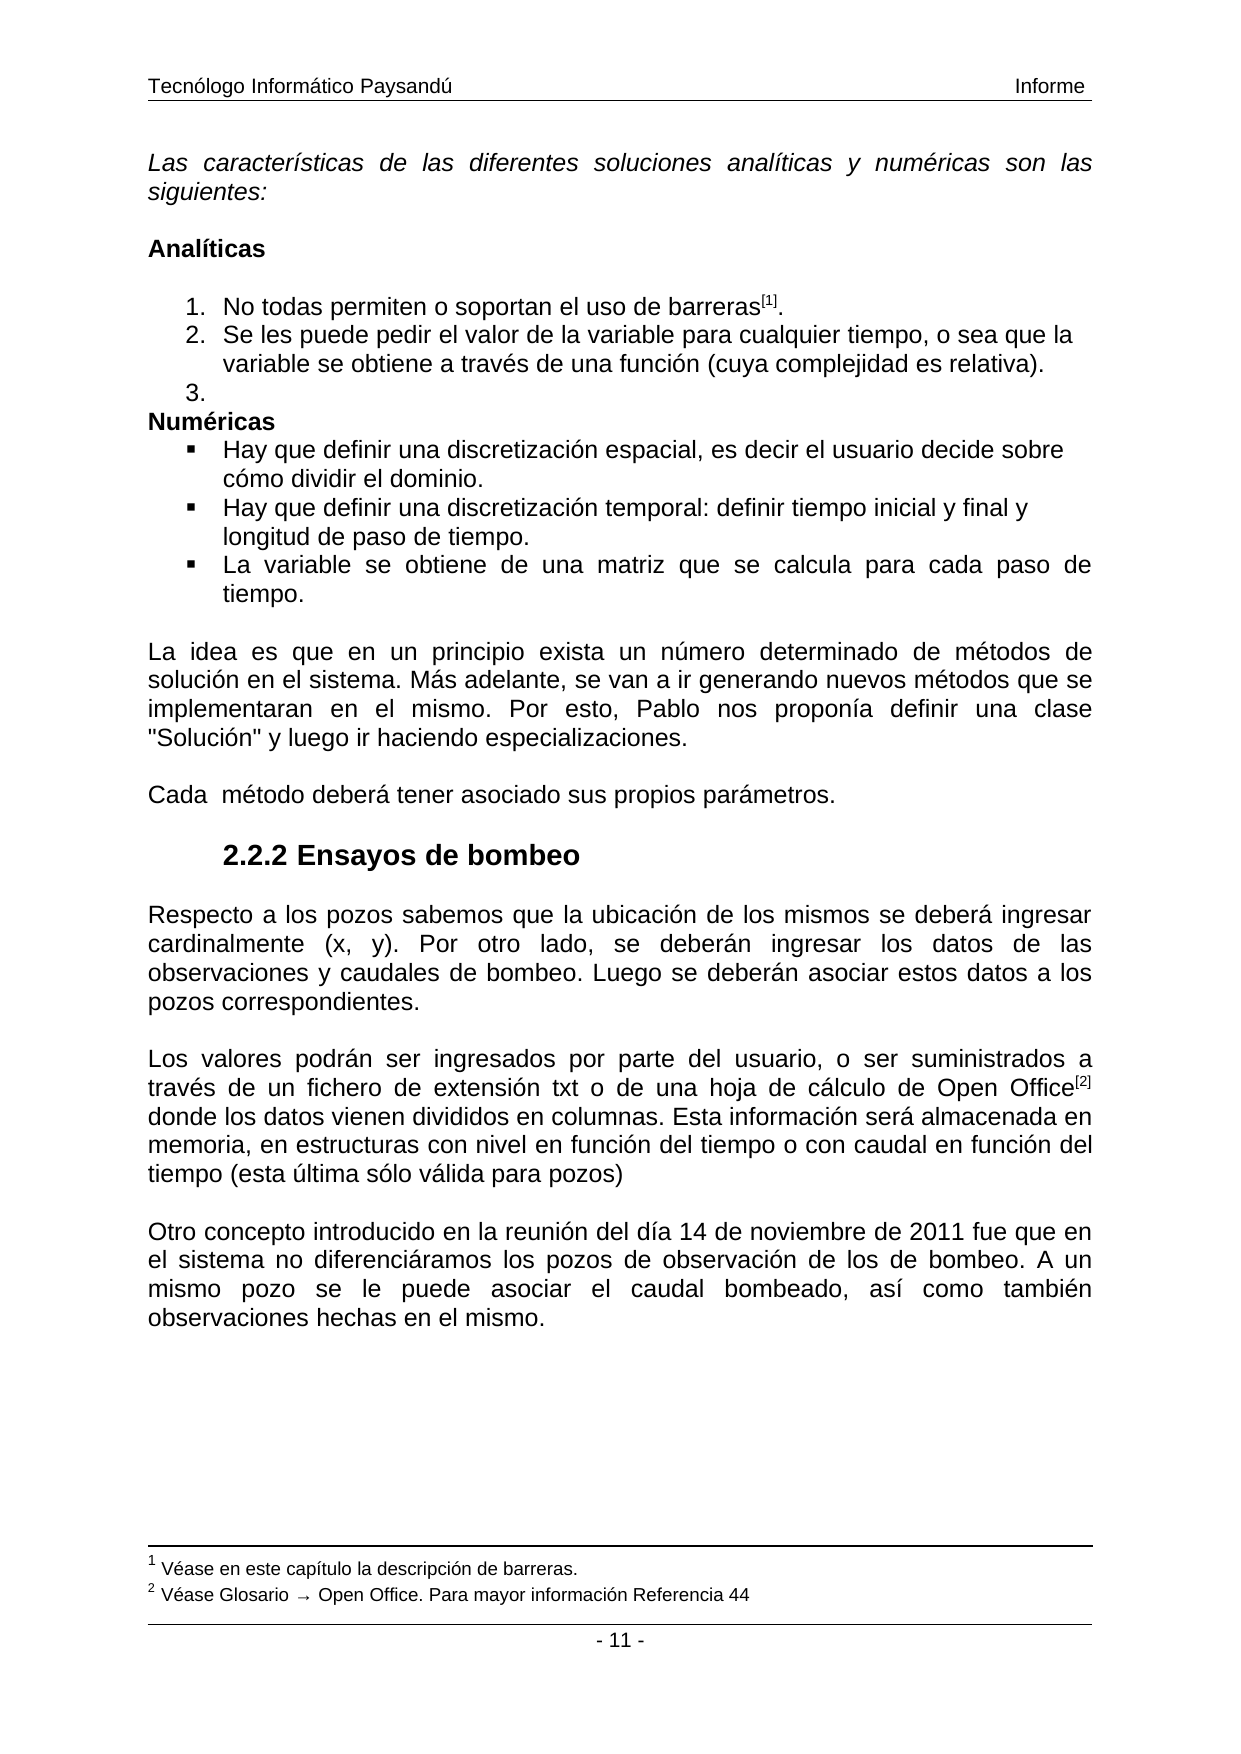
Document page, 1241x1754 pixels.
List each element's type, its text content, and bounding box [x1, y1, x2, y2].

list Se les puede pedir el valor de la variable para cualquier tiempo, o sea que la variable se obtiene a través de una función (cuya complejidad es relativa). [185, 320, 1092, 378]
text Cada método deberá tener asociado sus propios parámetros. [148, 781, 1092, 809]
text Las características de las diferentes soluciones analíticas y numéricas son las siguientes: [148, 148, 1092, 205]
text Numéricas [148, 406, 1092, 435]
text Analíticas [148, 234, 1092, 263]
list Hay que definir una discretización espacial, es decir el usuario decide sobre cómo dividir el dominio. [185, 435, 1092, 493]
list No todas permiten o soportan el uso de barreras[]. [185, 291, 1092, 320]
text Los valores podrán ser ingresados por parte del usuario, o ser suministrados a través de un fichero de extensión txt o de una hoja de cálculo de Open Office[] donde los datos vienen divididos en columnas. Esta información será almacenada en memoria, en estructuras con nivel en función del tiempo o con caudal en función del tiempo (esta última sólo válida para pozos) [148, 1044, 1092, 1188]
text La idea es que en un principio exista un número determinado de métodos de solución en el sistema. Más adelante, se van a ir generando nuevos métodos que se implementaran en el mismo. Por esto, Pablo nos proponía definir una clase "Solución" y luego ir haciendo especializaciones. [148, 637, 1092, 752]
text Véase Glosario → Open Office. Para mayor información Referencia 44 [148, 1581, 1092, 1606]
subtitle Ensayos de bombeo [223, 838, 1092, 872]
text Respecto a los pozos sabemos que la ubicación de los mismos se deberá ingresar cardinalmente (x, y). Por otro lado, se deberán ingresar los datos de las observaciones y caudales de bombeo. Luego se deberán asociar estos datos a los pozos correspondientes. [148, 900, 1092, 1015]
list Véase en este capítulo la descripción de barreras. [148, 1552, 1092, 1581]
text Otro concepto introducido en la reunión del día 14 de noviembre de 2011 fue que en el sistema no diferenciáramos los pozos de observación de los de bombeo. A un mismo pozo se le puede asociar el caudal bombeado, así como también observaciones hechas en el mismo. [148, 1217, 1092, 1332]
list Hay que definir una discretización temporal: definir tiempo inicial y final y longitud de paso de tiempo. [185, 493, 1092, 550]
list La variable se obtiene de una matriz que se calcula para cada paso de tiempo. [185, 550, 1092, 608]
